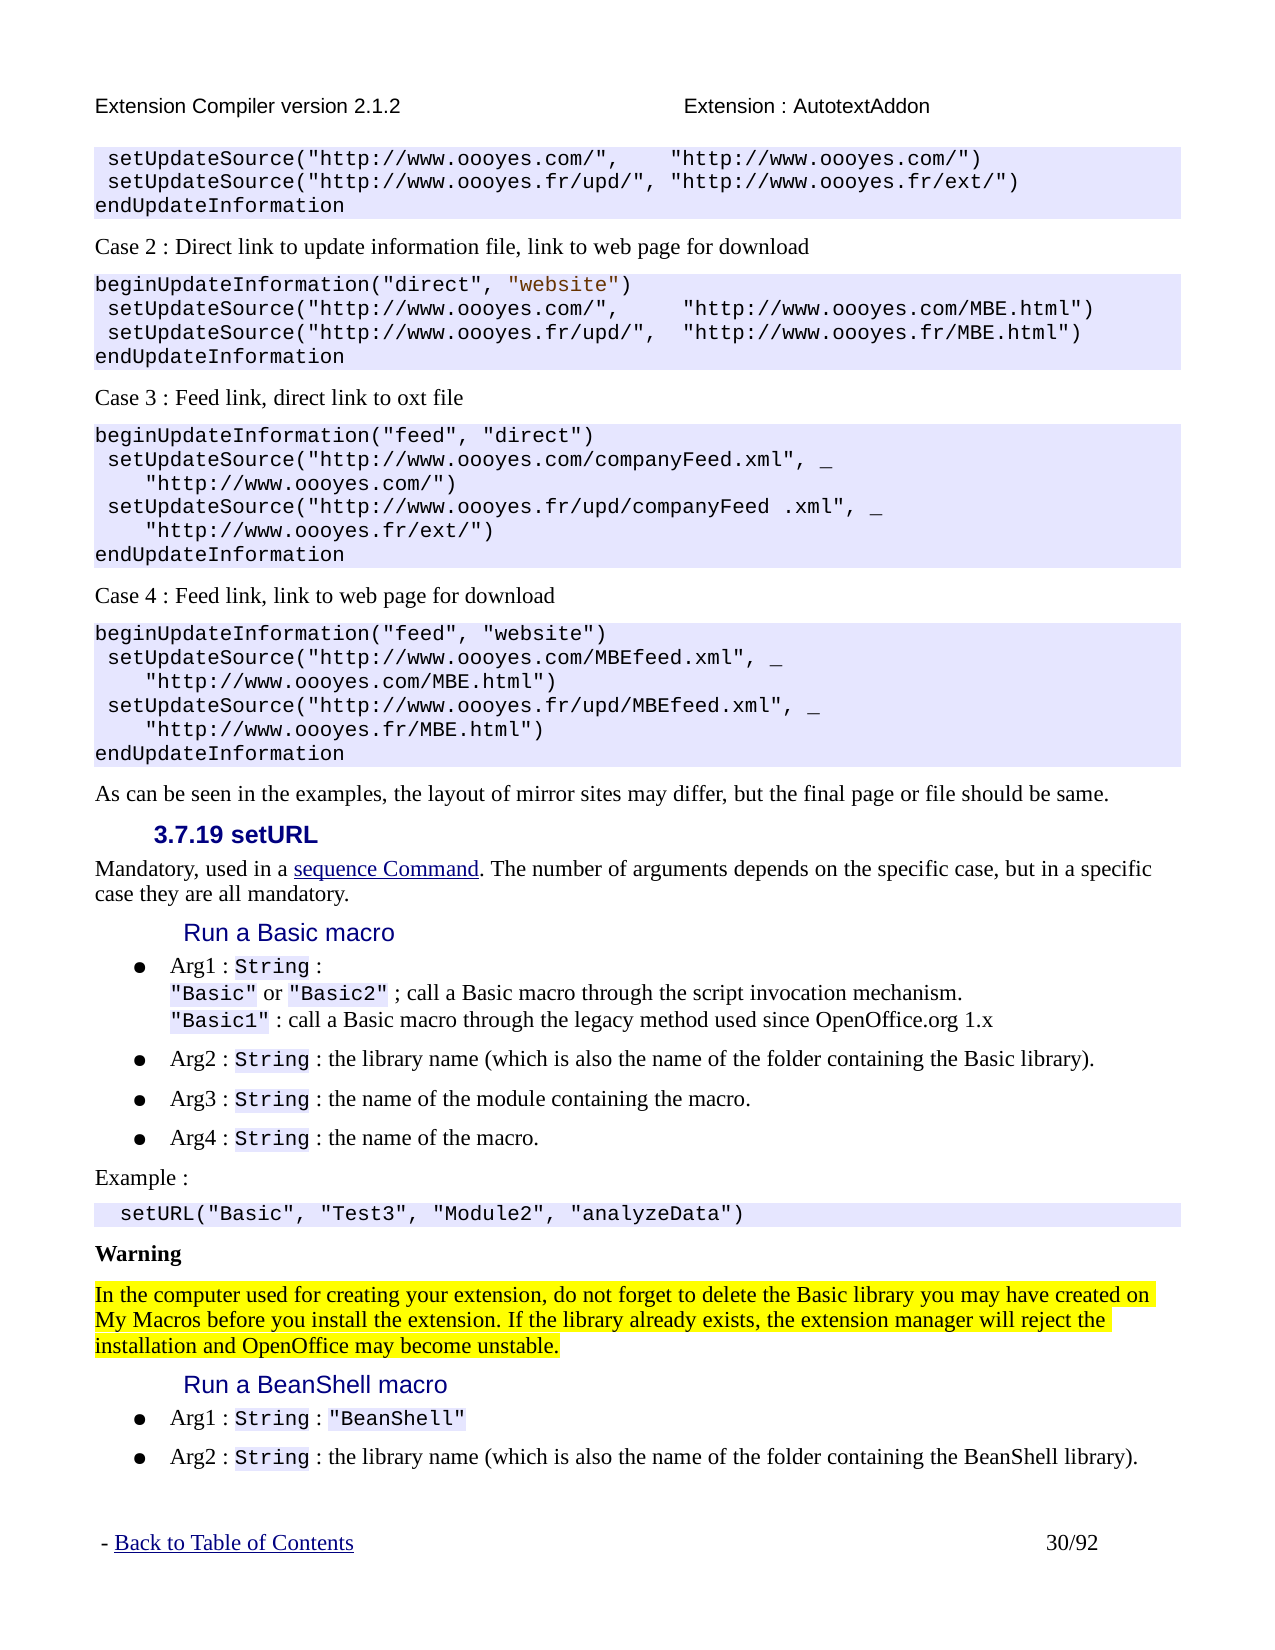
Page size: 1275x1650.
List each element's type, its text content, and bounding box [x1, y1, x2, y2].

text "http://www.oooyes.fr/ext/") [94, 520, 1181, 544]
text beginUpdateInformation("feed", "website") [94, 623, 1181, 647]
text setUpdateSource("http://www.oooyes.com/companyFeed.xml", _ [94, 448, 1181, 472]
text Case 2 : Direct link to update information file, link to web page for download [94, 234, 1181, 259]
list Arg1 : String : "BeanShell" [132, 1404, 1181, 1431]
text "http://www.oooyes.fr/MBE.html") [94, 719, 1181, 743]
list Arg2 : String : the library name (which is also the name of the folder containing the Basic library). [132, 1046, 1181, 1073]
text setURL("Basic", "Test3", "Module2", "analyzeData") [94, 1203, 1181, 1227]
text Case 3 : Feed link, direct link to oxt file [94, 384, 1181, 410]
text As can be seen in the examples, the layout of mirror sites may differ, but the final page or file should be same. [94, 781, 1181, 807]
text setUpdateSource("http://www.oooyes.com/", "http://www.oooyes.com/") [94, 147, 1181, 171]
text "http://www.oooyes.com/MBE.html") [94, 671, 1181, 695]
text Example : [94, 1165, 1181, 1190]
subtitle Run a BeanShell macro [183, 1371, 1181, 1398]
text In the computer used for creating your extension, do not forget to delete the Basic library you may have created on My Macros before you install the extension. If the library already exists, the extension manager will reject the installation and OpenOffice may become unstable. [94, 1281, 1181, 1358]
text endUpdateInformation [94, 195, 1181, 219]
text setUpdateSource("http://www.oooyes.fr/upd/", "http://www.oooyes.fr/MBE.html") [94, 322, 1181, 346]
text setUpdateSource("http://www.oooyes.com/", "http://www.oooyes.com/MBE.html") [94, 298, 1181, 322]
text beginUpdateInformation("feed", "direct") [94, 424, 1181, 448]
text endUpdateInformation [94, 743, 1181, 767]
list Arg2 : String : the library name (which is also the name of the folder containing the BeanShell library). [132, 1444, 1181, 1471]
text setUpdateSource("http://www.oooyes.com/MBEfeed.xml", _ [94, 647, 1181, 671]
text beginUpdateInformation("direct", "website") [619, 274, 1181, 298]
text setUpdateSource("http://www.oooyes.fr/upd/", "http://www.oooyes.fr/ext/") [94, 171, 1181, 195]
text Mandatory, used in a sequence Command. The number of arguments depends on the specific case, but in a specific case they are all mandatory. [94, 855, 1181, 906]
subtitle Run a Basic macro [183, 919, 1181, 947]
list Arg4 : String : the name of the macro. [132, 1125, 1181, 1152]
list Arg1 : String : "Basic" or "Basic2" ; call a Basic macro through the script invocation mechanism. "Basic1" : call a Basic macro through the legacy method used since OpenOffice.org 1.x [132, 953, 1181, 1034]
list Arg3 : String : the name of the module containing the macro. [132, 1086, 1181, 1113]
text Case 4 : Feed link, link to web page for download [94, 583, 1181, 608]
text endUpdateInformation [94, 544, 1181, 568]
text endUpdateInformation [94, 346, 1181, 370]
text beginUpdateInformation("direct", "website") [94, 274, 507, 298]
text Warning [94, 1241, 1181, 1267]
text setUpdateSource("http://www.oooyes.fr/upd/companyFeed .xml", _ [94, 496, 1181, 520]
text "http://www.oooyes.com/") [94, 472, 1181, 496]
subtitle setURL [153, 821, 1181, 849]
text setUpdateSource("http://www.oooyes.fr/upd/MBEfeed.xml", _ [94, 695, 1181, 719]
